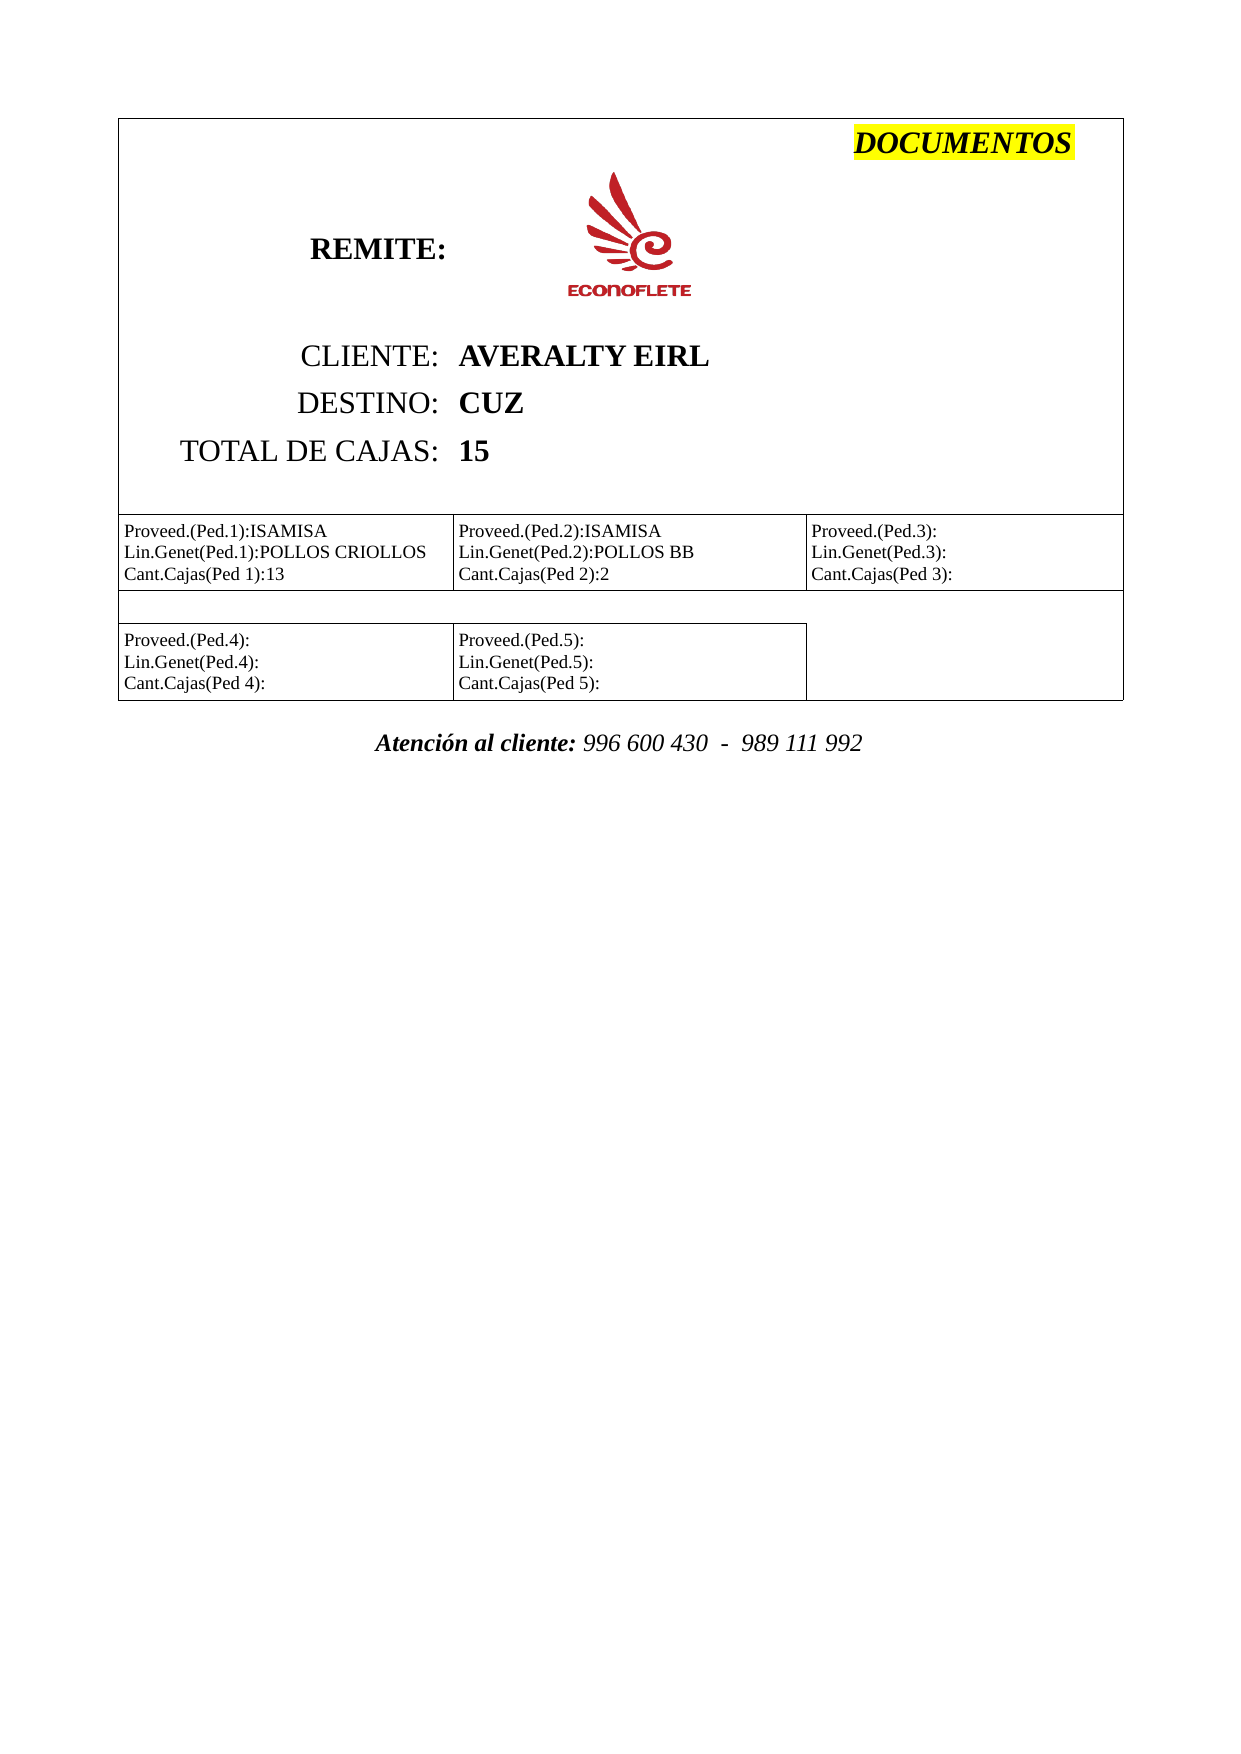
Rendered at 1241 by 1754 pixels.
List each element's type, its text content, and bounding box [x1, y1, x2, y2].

table_cell CUZ [453, 379, 806, 426]
table_cell Proveed.(Ped.5): Lin.Genet(Ped.5): Cant.Cajas(Ped 5): [454, 624, 806, 699]
table_cell [806, 591, 1123, 623]
text Atención al cliente: 996 600 430 - 989 111 992 [118, 728, 1122, 757]
table_cell [453, 591, 806, 623]
table_cell [806, 166, 1123, 332]
table_cell 15 [453, 426, 1123, 474]
table_cell Proveed.(Ped.4): Lin.Genet(Ped.4): Cant.Cajas(Ped 4): [119, 624, 453, 699]
table_cell [453, 166, 806, 332]
table_header DOCUMENTOS [806, 119, 1123, 166]
table_cell [806, 379, 1123, 426]
table_cell CLIENTE: [119, 332, 453, 379]
table_cell Proveed.(Ped.3): Lin.Genet(Ped.3): Cant.Cajas(Ped 3): [807, 515, 1123, 590]
table_cell TOTAL DE CAJAS: [119, 426, 453, 474]
table_cell [453, 474, 806, 514]
table_cell Proveed.(Ped.2):ISAMISA Lin.Genet(Ped.2):POLLOS BB Cant.Cajas(Ped 2):2 [454, 515, 806, 590]
table_cell AVERALTY EIRL [453, 332, 1123, 379]
table_cell [807, 623, 1123, 699]
table_cell [119, 474, 453, 514]
table_cell [119, 591, 453, 623]
table_header [119, 119, 453, 166]
table_cell [806, 474, 1123, 514]
table_cell REMITE: [119, 166, 453, 332]
picture [552, 171, 707, 297]
table_header [453, 119, 806, 166]
table_cell Proveed.(Ped.1):ISAMISA Lin.Genet(Ped.1):POLLOS CRIOLLOS Cant.Cajas(Ped 1):13 [119, 515, 453, 590]
table_cell DESTINO: [119, 379, 453, 426]
